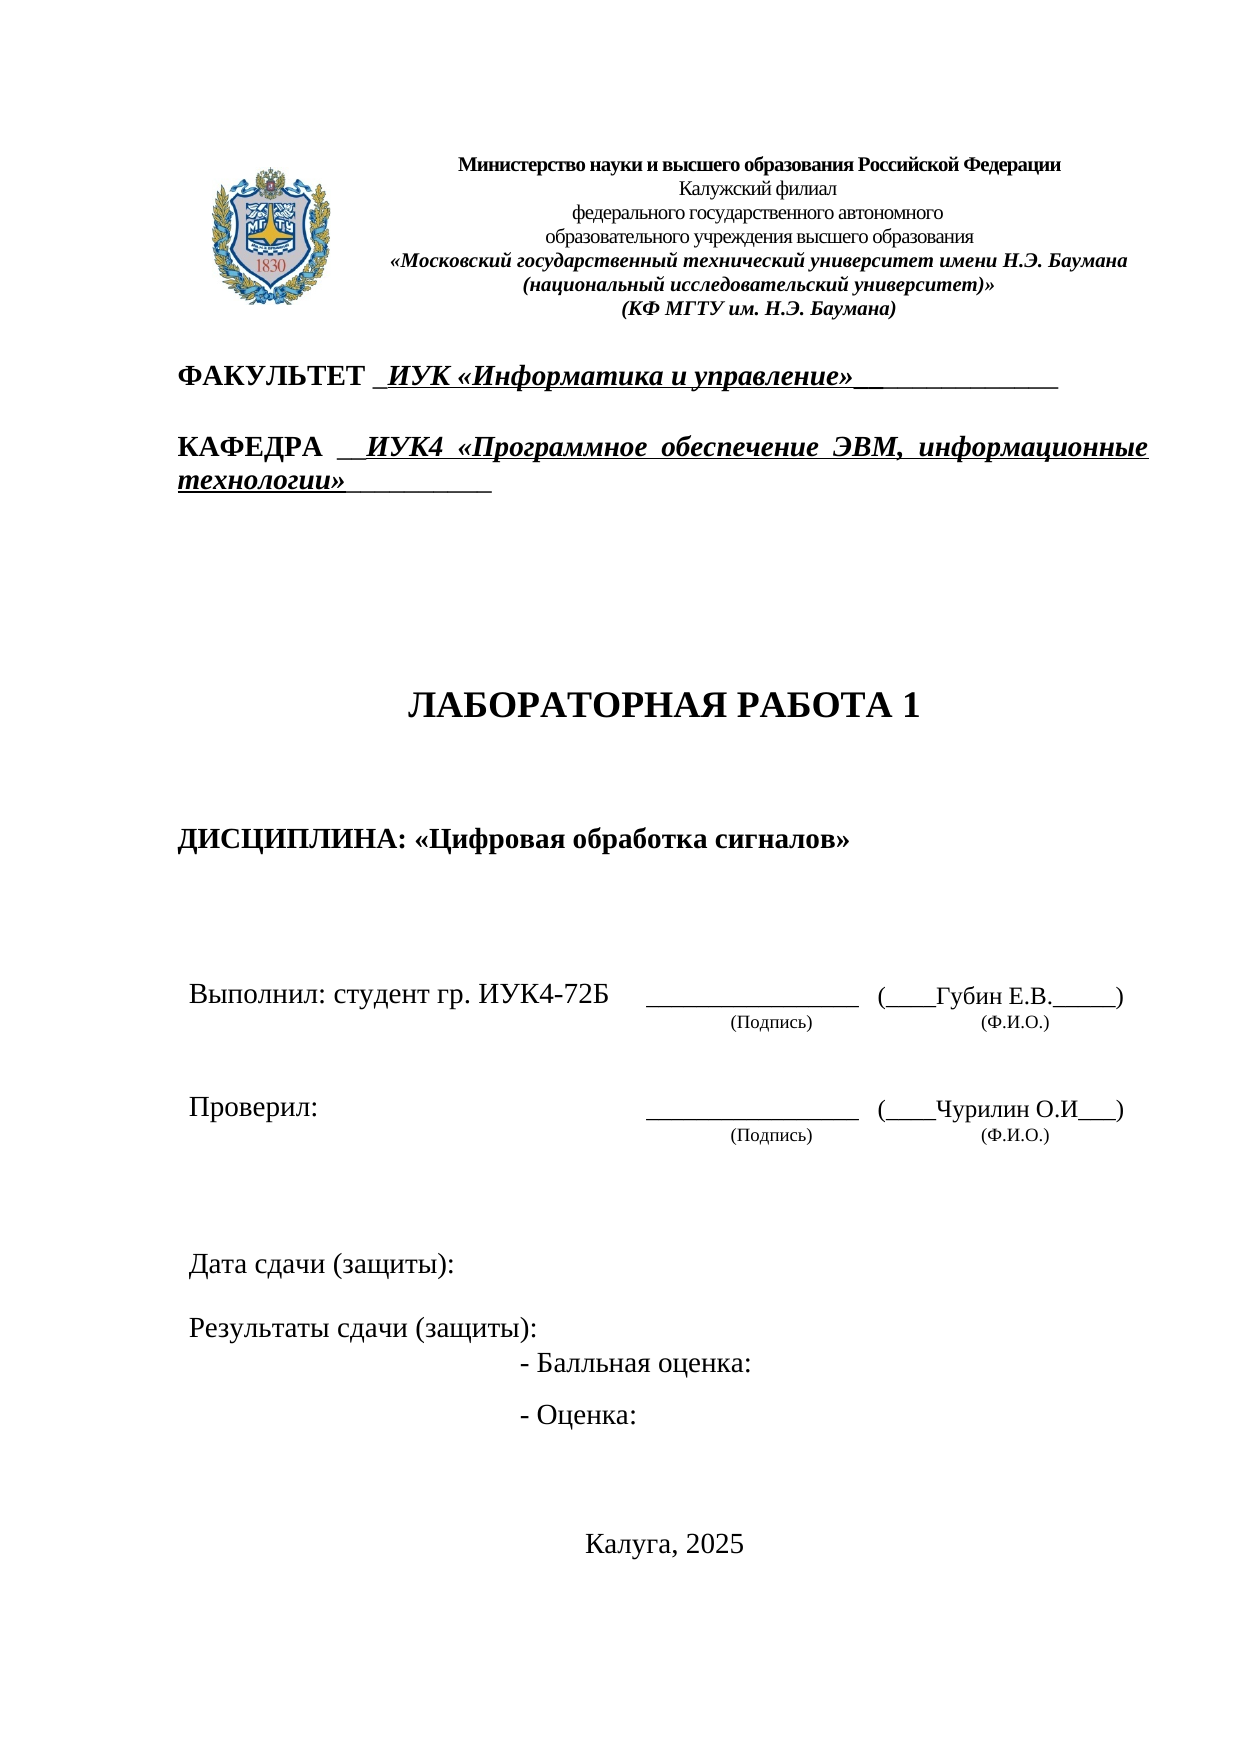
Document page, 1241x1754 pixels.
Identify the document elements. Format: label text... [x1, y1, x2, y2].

table_cell - Балльная оценка: - Оценка: [508, 1345, 1174, 1459]
table_header Министерство науки и высшего образования Российской Федерации Калужский филиал федерального государственного автономного образовательного учреждения высшего образования «Московский государственный технический университет имени Н.Э. Баумана (национальный исследовательский университет)» (КФ МГТУ им. Н.Э. Баумана) [354, 152, 1166, 320]
table_cell [177, 1345, 508, 1459]
text ЛАБОРАТОРНАЯ РАБОТА 1 [177, 683, 1152, 726]
text КАФЕДРА __ИУК4 «Программное обеспечение ЭВМ, информационные технологии»__________ [177, 429, 1152, 496]
text ДИСЦИПЛИНА: «Цифровая обработка сигналов» [177, 822, 1152, 855]
table_header [189, 152, 354, 320]
table_header _________________ (____Губин Е.В._____) (Подпись) (Ф.И.О.) [635, 956, 1174, 1069]
table_header Выполнил: студент гр. ИУК4-72Б [177, 956, 635, 1069]
table_cell Дата сдачи (защиты): Результаты сдачи (защиты): [177, 1182, 1174, 1345]
table_cell Проверил: [177, 1069, 635, 1182]
text Калуга, 2025 [177, 1526, 1152, 1560]
table_cell _________________ (____Чурилин О.И___) (Подпись) (Ф.И.О.) [635, 1069, 1174, 1182]
text ФАКУЛЬТЕТ _ИУК «Информатика и управление»______________ [177, 358, 1152, 391]
